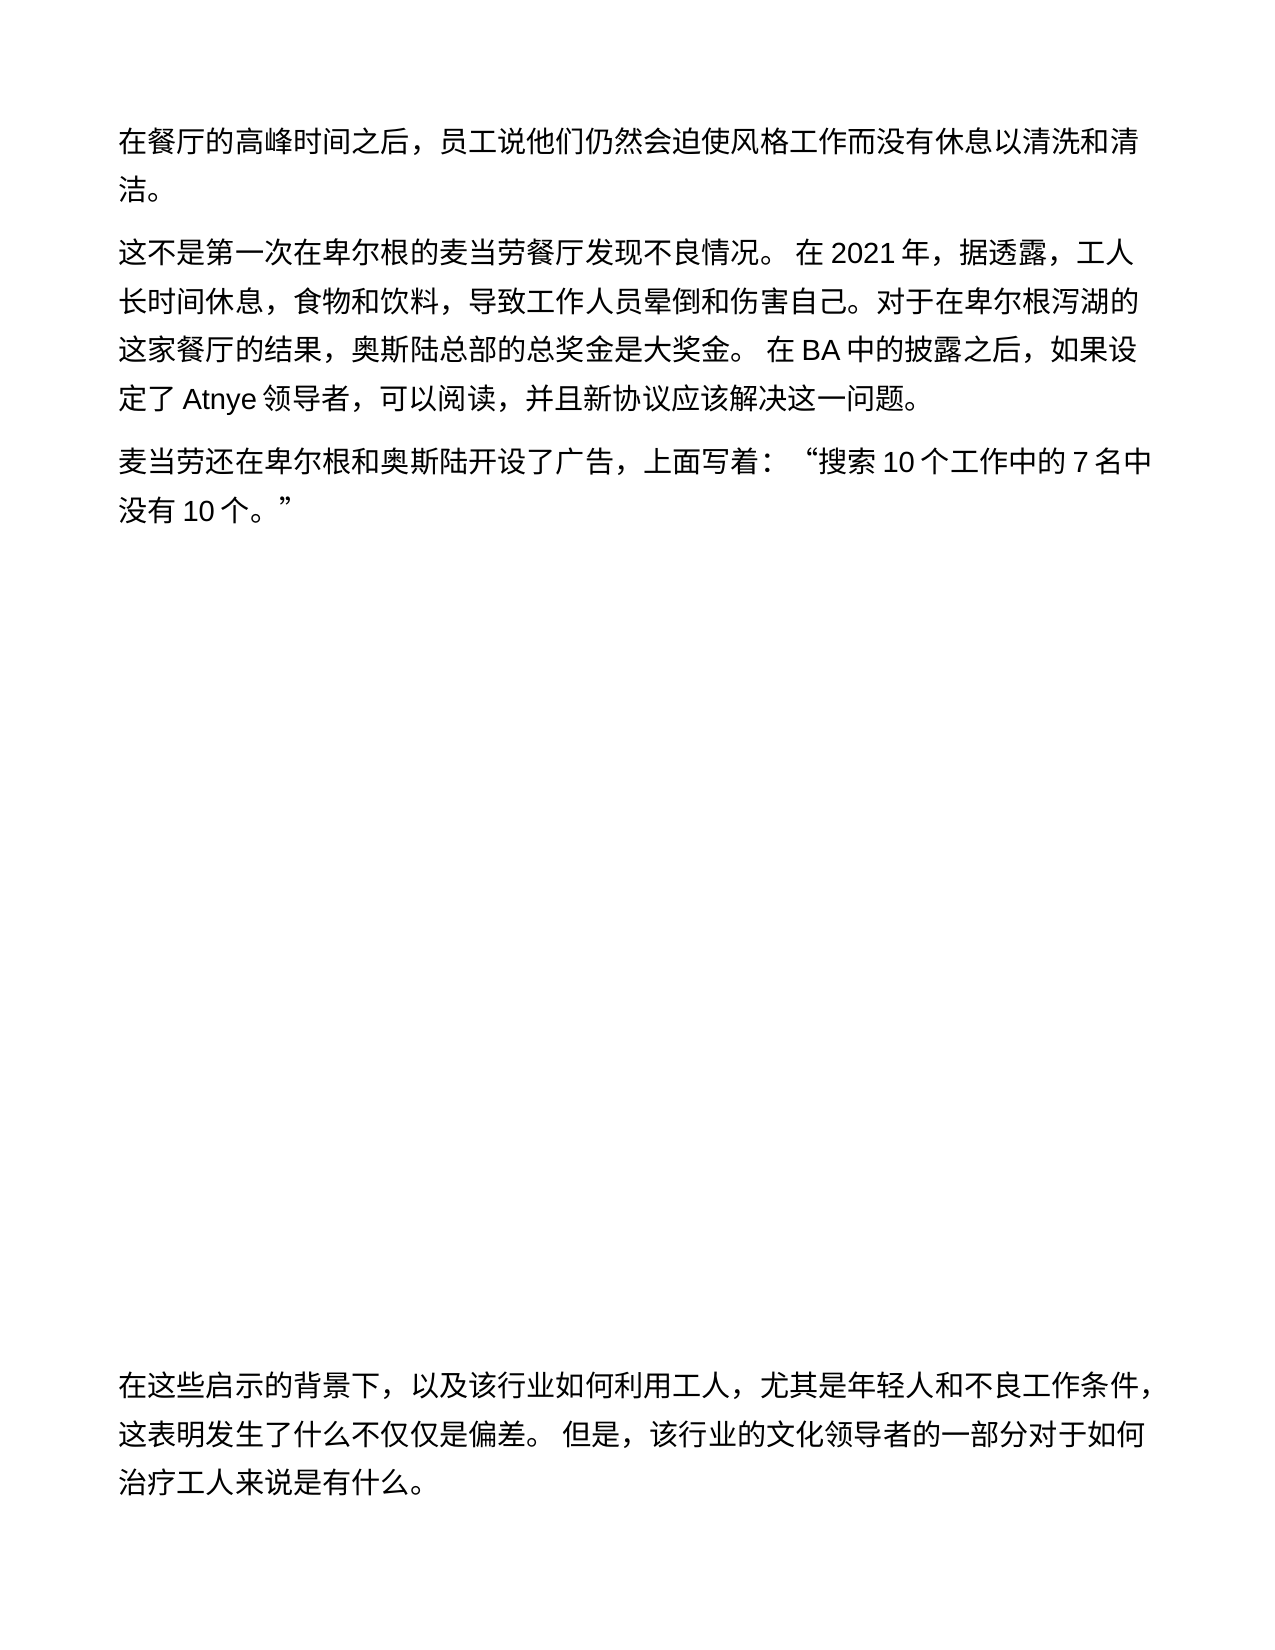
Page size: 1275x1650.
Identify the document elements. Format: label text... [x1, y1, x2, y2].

text 在这些启示的背景下，以及该行业如何利用工人，尤其是年轻人和不良工作条件，这表明发生了什么不仅仅是偏差。 但是，该行业的文化领导者的一部分对于如何治疗工人来说是有什么。 [118, 550, 1157, 1502]
text 麦当劳还在卑尔根和奥斯陆开设了广告，上面写着：“搜索10个工作中的7名中没有10个。” [118, 438, 1157, 529]
text 这不是第一次在卑尔根的麦当劳餐厅发现不良情况。 在2021年，据透露，工人长时间休息，食物和饮料，导致工作人员晕倒和伤害自己。对于在卑尔根泻湖的这家餐厅的结果，奥斯陆总部的总奖金是大奖金。 在BA中的披露之后，如果设定了Atnye领导者，可以阅读，并且新协议应该解决这一问题。 [118, 230, 1157, 418]
text 在餐厅的高峰时间之后，员工说他们仍然会迫使风格工作而没有休息以清洗和清洁。 [118, 118, 1157, 209]
